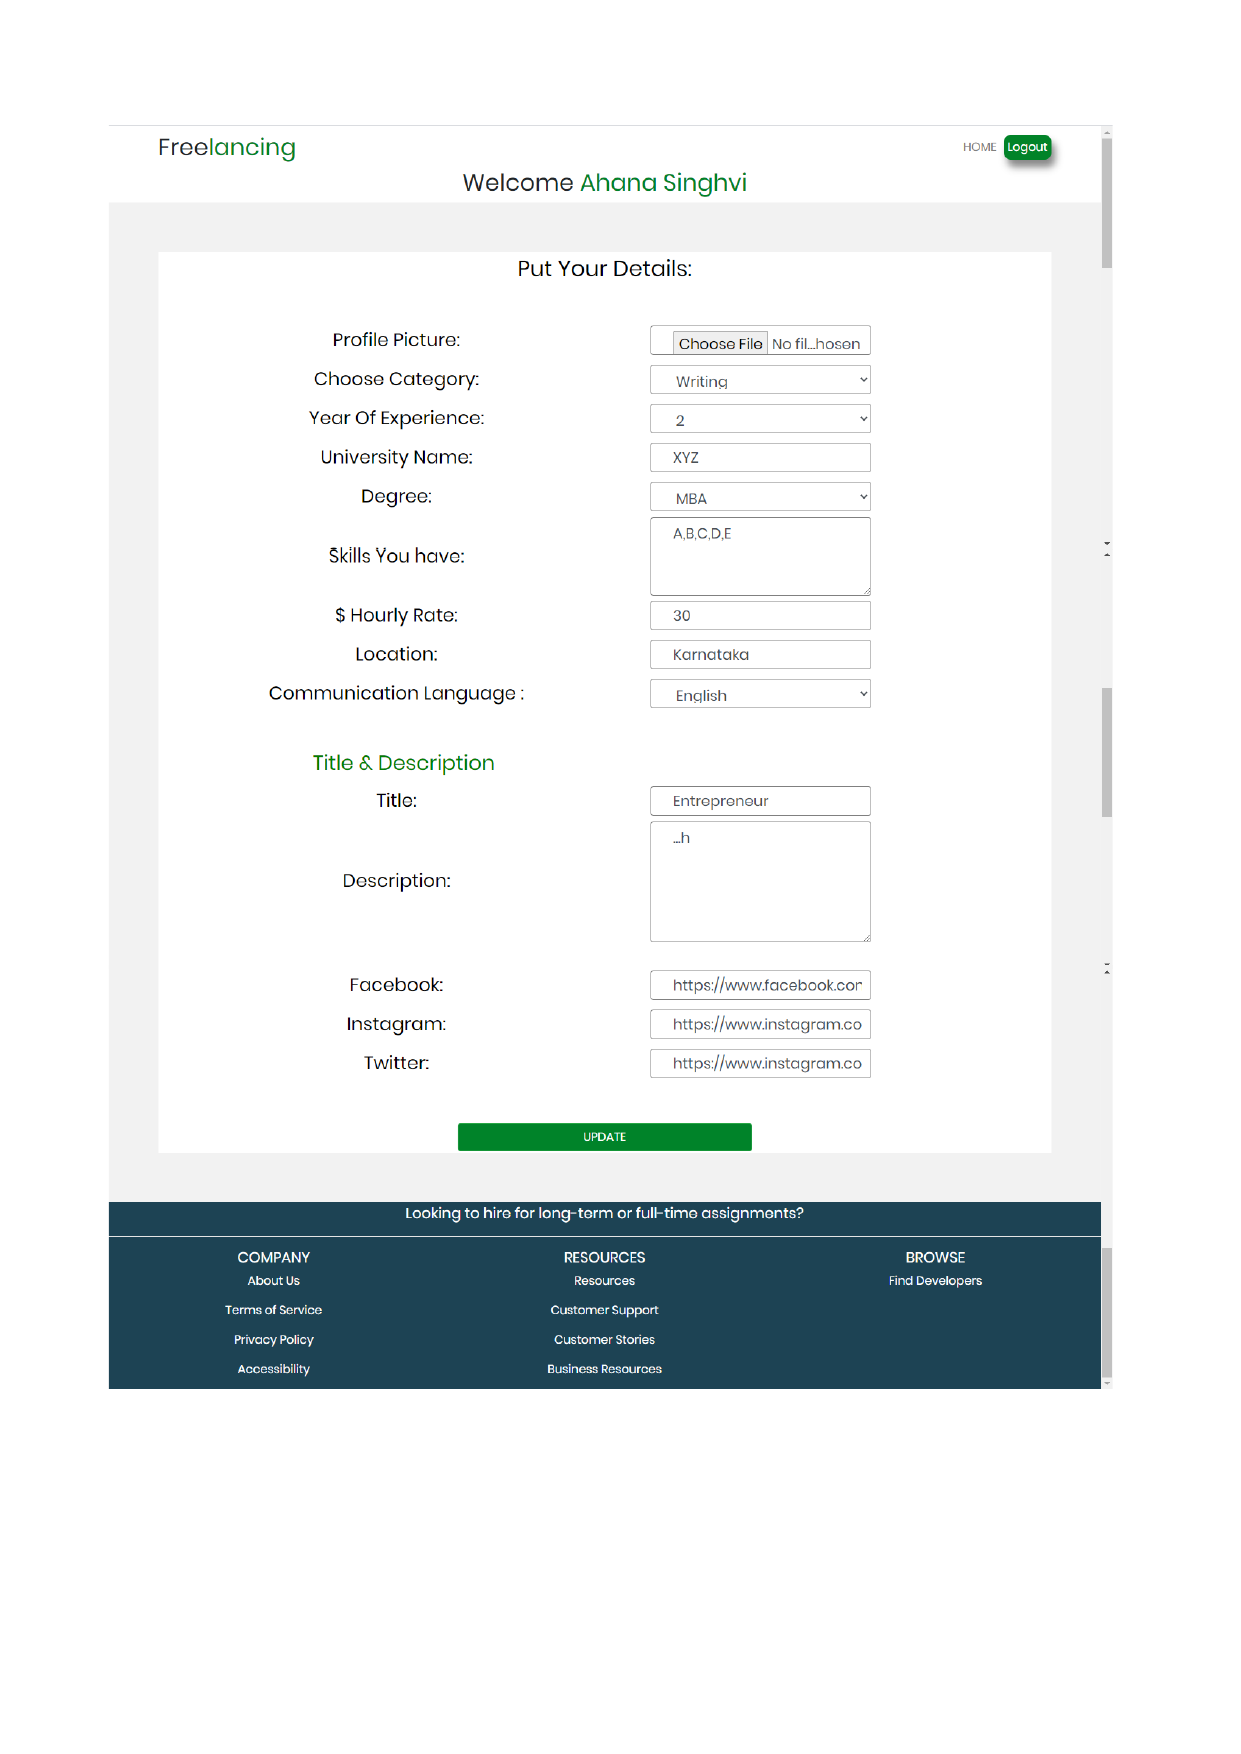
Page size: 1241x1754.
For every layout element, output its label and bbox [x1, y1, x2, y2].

picture [108, 124, 1113, 1389]
